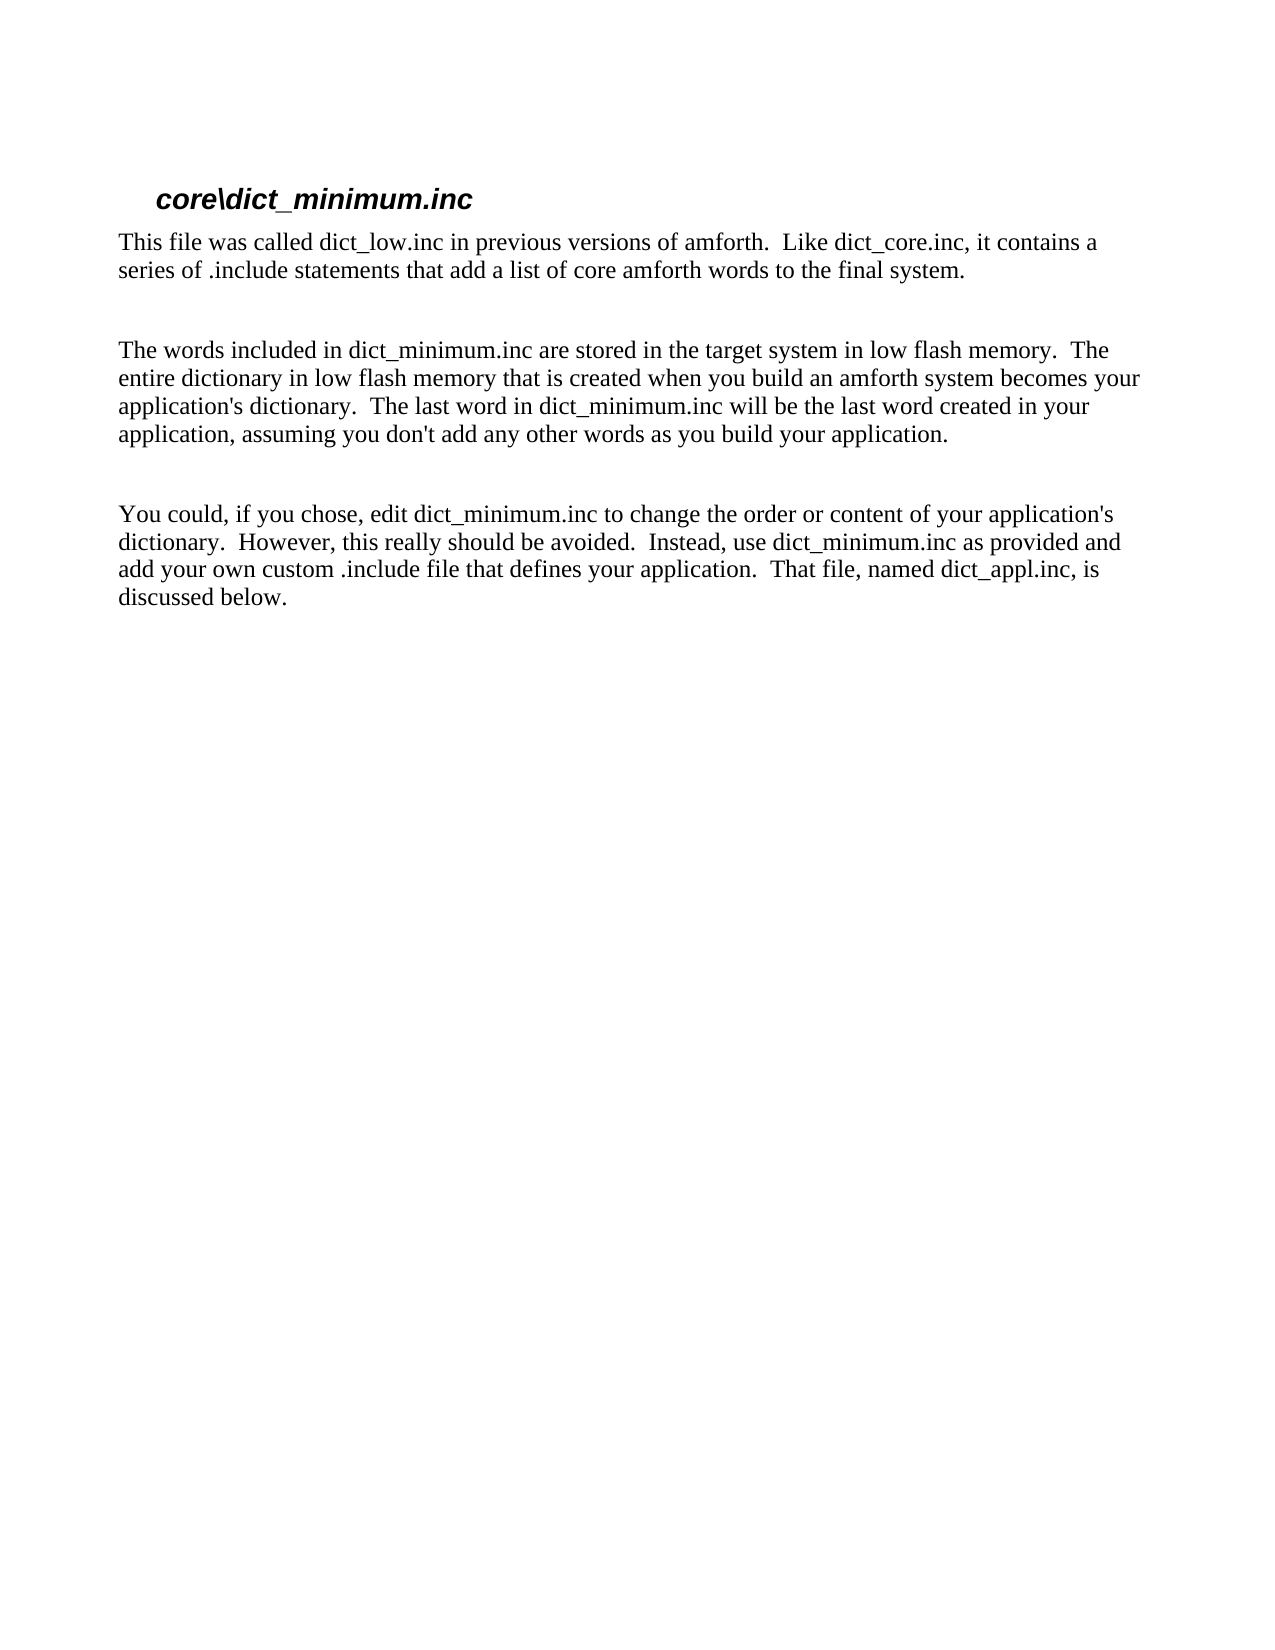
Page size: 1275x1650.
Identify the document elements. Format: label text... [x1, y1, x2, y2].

text You could, if you chose, edit dict_minimum.inc to change the order or content of your application's dictionary. However, this really should be avoided. Instead, use dict_minimum.inc as provided and add your own custom .include file that defines your application. That file, named dict_appl.inc, is discussed below. [118, 500, 1157, 611]
subtitle core\dict_minimum.inc [118, 183, 1157, 216]
text This file was called dict_low.inc in previous versions of amforth. Like dict_core.inc, it contains a series of .include statements that add a list of core amforth words to the final system. [118, 228, 1157, 284]
text The words included in dict_minimum.inc are stored in the target system in low flash memory. The entire dictionary in low flash memory that is created when you build an amforth system becomes your application's dictionary. The last word in dict_minimum.inc will be the last word created in your application, assuming you don't add any other words as you build your application. [118, 337, 1157, 447]
